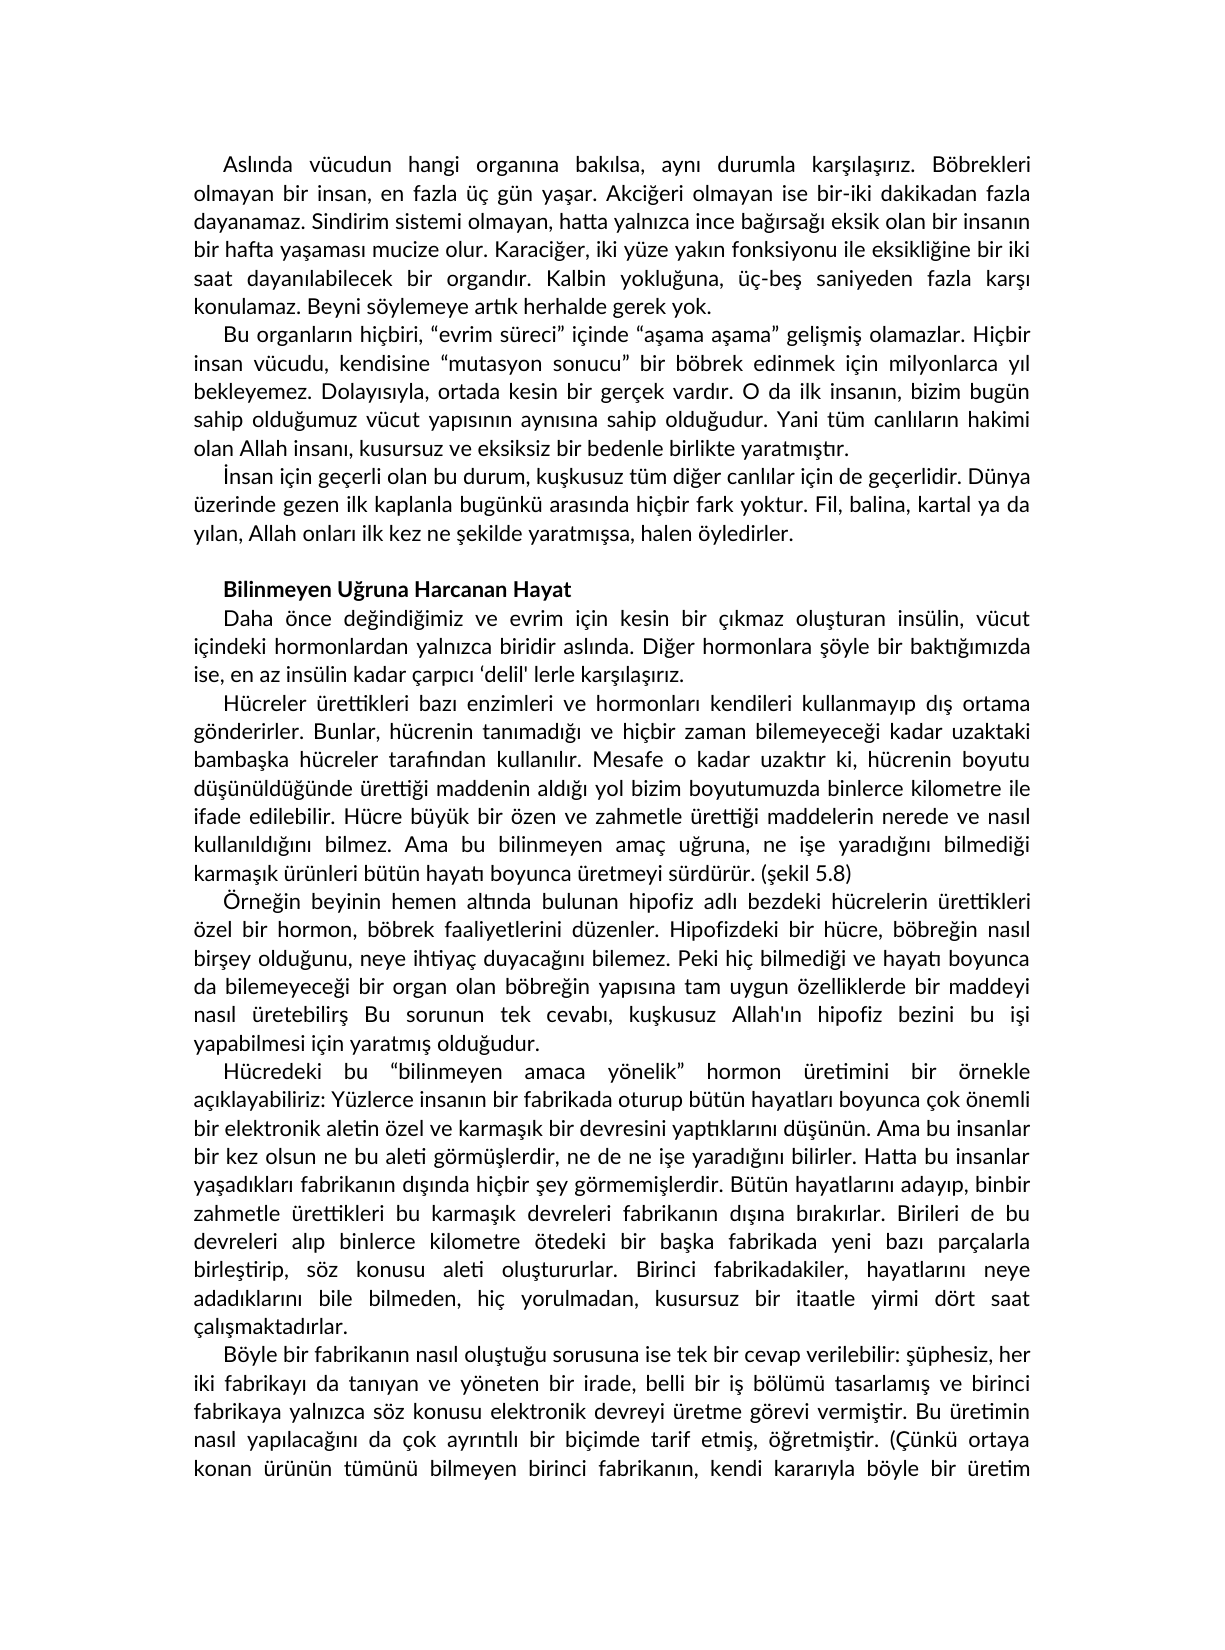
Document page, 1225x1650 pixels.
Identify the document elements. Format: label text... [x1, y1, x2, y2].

text Hücreler ürettikleri bazı enzimleri ve hormonları kendileri kullanmayıp dış ortama gönderirler. Bunlar, hücrenin tanımadığı ve hiçbir zaman bilemeyeceği kadar uzaktaki bambaşka hücreler tarafından kullanılır. Mesafe o kadar uzaktır ki, hücrenin boyutu düşünüldüğünde ürettiği maddenin aldığı yol bizim boyutumuzda binlerce kilometre ile ifade edilebilir. Hücre büyük bir özen ve zahmetle ürettiği maddelerin nerede ve nasıl kullanıldığını bilmez. Ama bu bilinmeyen amaç uğruna, ne işe yaradığını bilmediği karmaşık ürünleri bütün hayatı boyunca üretmeyi sürdürür. (şekil 5.8) [193, 688, 1032, 887]
text Aslında vücudun hangi organına bakılsa, aynı durumla karşılaşırız. Böbrekleri olmayan bir insan, en fazla üç gün yaşar. Akciğeri olmayan ise bir-iki dakikadan fazla dayanamaz. Sindirim sistemi olmayan, hatta yalnızca ince bağırsağı eksik olan bir insanın bir hafta yaşaması mucize olur. Karaciğer, iki yüze yakın fonksiyonu ile eksikliğine bir iki saat dayanılabilecek bir organdır. Kalbin yokluğuna, üç-beş saniyeden fazla karşı konulamaz. Beyni söylemeye artık herhalde gerek yok. [193, 150, 1032, 320]
text Örneğin beyinin hemen altında bulunan hipofiz adlı bezdeki hücrelerin ürettikleri özel bir hormon, böbrek faaliyetlerini düzenler. Hipofizdeki bir hücre, böbreğin nasıl birşey olduğunu, neye ihtiyaç duyacağını bilemez. Peki hiç bilmediği ve hayatı boyunca da bilemeyeceği bir organ olan böbreğin yapısına tam uygun özelliklerde bir maddeyi nasıl üretebilirş Bu sorunun tek cevabı, kuşkusuz Allah'ın hipofiz bezini bu işi yapabilmesi için yaratmış olduğudur. [193, 887, 1032, 1057]
text İnsan için geçerli olan bu durum, kuşkusuz tüm diğer canlılar için de geçerlidir. Dünya üzerinde gezen ilk kaplanla bugünkü arasında hiçbir fark yoktur. Fil, balina, kartal ya da yılan, Allah onları ilk kez ne şekilde yaratmışsa, halen öyledirler. [193, 462, 1032, 547]
text Daha önce değindiğimiz ve evrim için kesin bir çıkmaz oluşturan insülin, vücut içindeki hormonlardan yalnızca biridir aslında. Diğer hormonlara şöyle bir baktığımızda ise, en az insülin kadar çarpıcı ‘delil' lerle karşılaşırız. [193, 603, 1032, 688]
text Böyle bir fabrikanın nasıl oluştuğu sorusuna ise tek bir cevap verilebilir: şüphesiz, her iki fabrikayı da tanıyan ve yöneten bir irade, belli bir iş bölümü tasarlamış ve birinci fabrikaya yalnızca söz konusu elektronik devreyi üretme görevi vermiştir. Bu üretimin nasıl yapılacağını da çok ayrıntılı bir biçimde tarif etmiş, öğretmiştir. (Çünkü ortaya konan ürünün tümünü bilmeyen birinci fabrikanın, kendi kararıyla böyle bir üretim [193, 1340, 1032, 1482]
text Hücredeki bu “bilinmeyen amaca yönelik” hormon üretimini bir örnekle açıklayabiliriz: Yüzlerce insanın bir fabrikada oturup bütün hayatları boyunca çok önemli bir elektronik aletin özel ve karmaşık bir devresini yaptıklarını düşünün. Ama bu insanlar bir kez olsun ne bu aleti görmüşlerdir, ne de ne işe yaradığını bilirler. Hatta bu insanlar yaşadıkları fabrikanın dışında hiçbir şey görmemişlerdir. Bütün hayatlarını adayıp, binbir zahmetle ürettikleri bu karmaşık devreleri fabrikanın dışına bırakırlar. Birileri de bu devreleri alıp binlerce kilometre ötedeki bir başka fabrikada yeni bazı parçalarla birleştirip, söz konusu aleti oluştururlar. Birinci fabrikadakiler, hayatlarını neye adadıklarını bile bilmeden, hiç yorulmadan, kusursuz bir itaatle yirmi dört saat çalışmaktadırlar. [193, 1057, 1032, 1340]
text Bu organların hiçbiri, “evrim süreci” içinde “aşama aşama” gelişmiş olamazlar. Hiçbir insan vücudu, kendisine “mutasyon sonucu” bir böbrek edinmek için milyonlarca yıl bekleyemez. Dolayısıyla, ortada kesin bir gerçek vardır. O da ilk insanın, bizim bugün sahip olduğumuz vücut yapısının aynısına sahip olduğudur. Yani tüm canlıların hakimi olan Allah insanı, kusursuz ve eksiksiz bir bedenle birlikte yaratmıştır. [193, 320, 1032, 462]
text Bilinmeyen Uğruna Harcanan Hayat [193, 575, 1032, 603]
